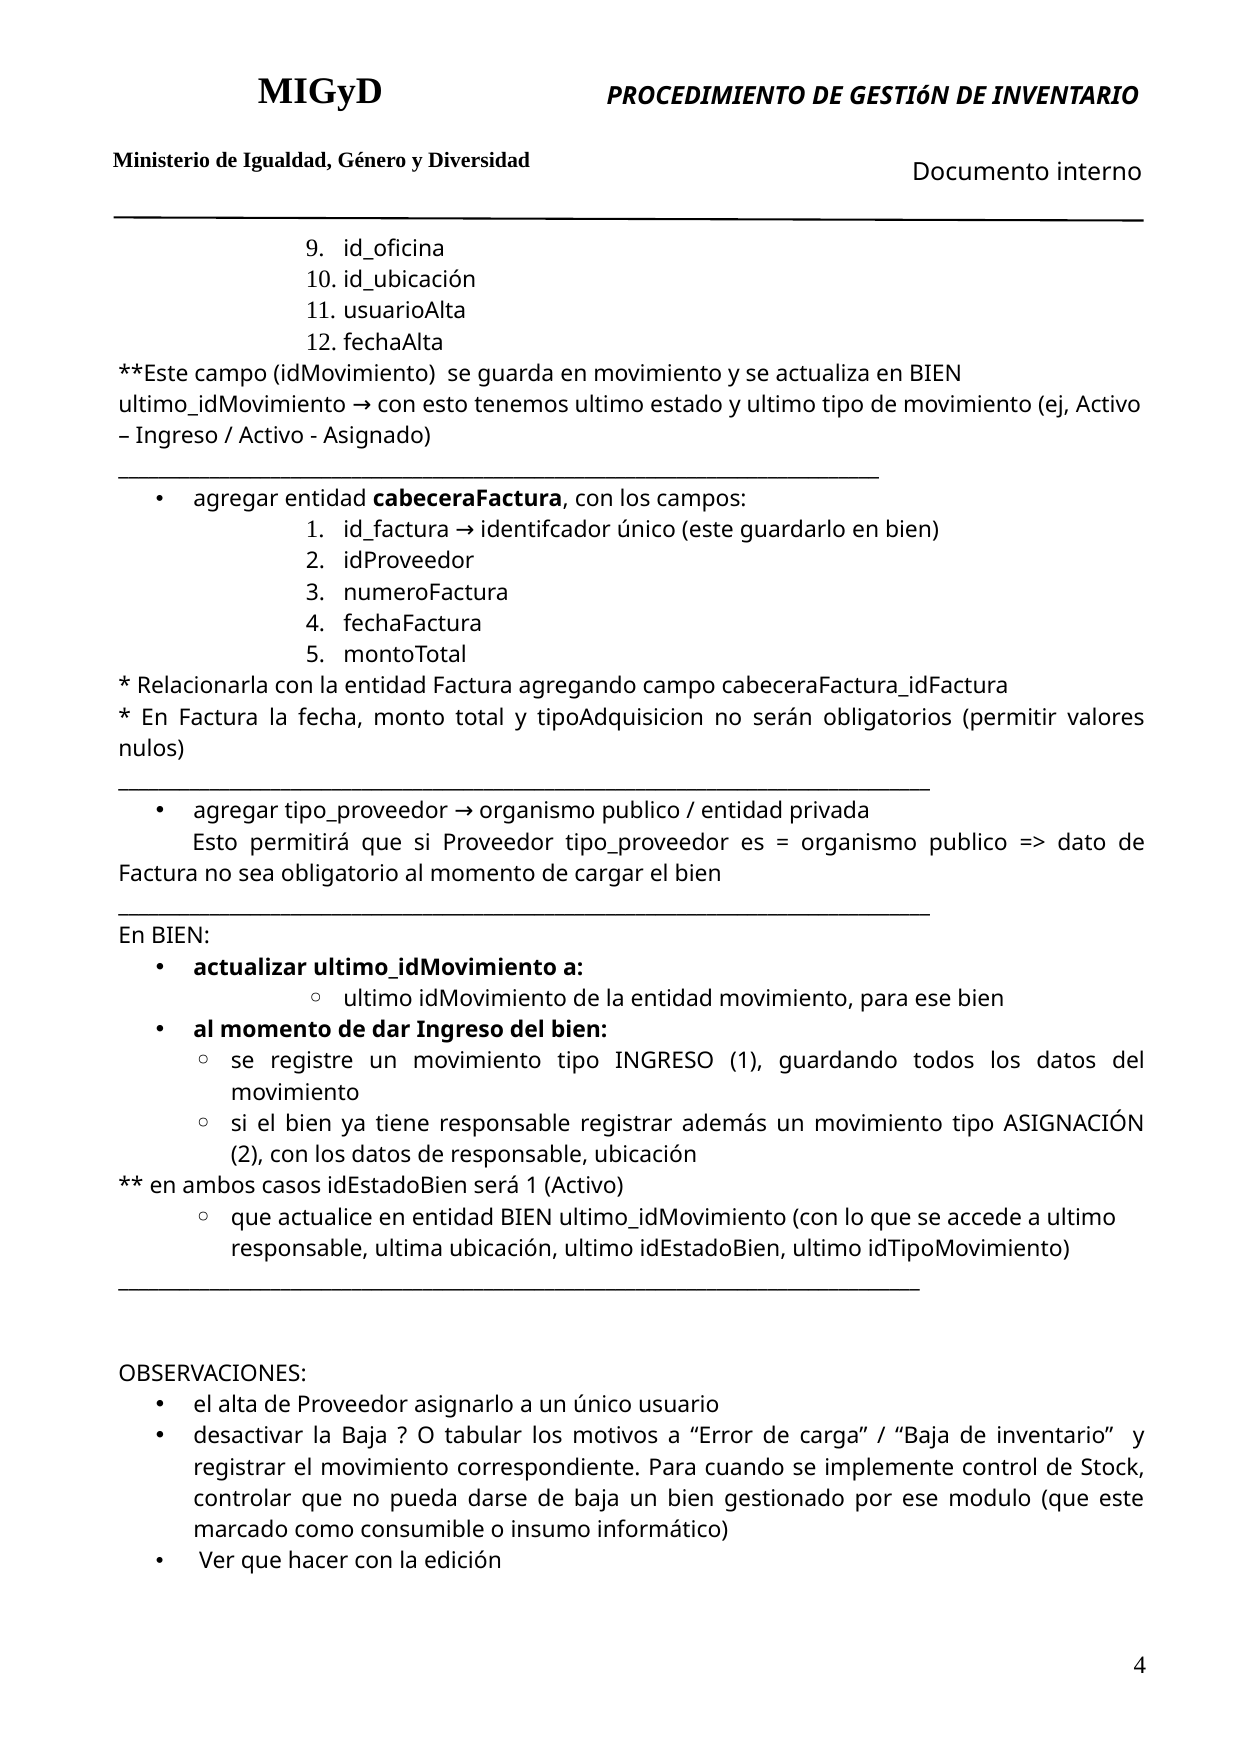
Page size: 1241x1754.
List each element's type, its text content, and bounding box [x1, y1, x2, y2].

list id_ubicación [306, 263, 1146, 294]
text ________________________________________________________________________________ [118, 763, 1146, 794]
list agregar entidad cabeceraFactura, con los campos: [156, 482, 1146, 513]
text _______________________________________________________________________________ [118, 1263, 1146, 1294]
list actualizar ultimo_idMovimiento a: [156, 950, 1146, 982]
list ultimo idMovimiento de la entidad movimiento, para ese bien [306, 982, 1146, 1013]
list agregar tipo_proveedor → organismo publico / entidad privada [156, 794, 1146, 825]
text ________________________________________________________________________________ [118, 888, 1146, 919]
text OBSERVACIONES: [118, 1357, 1146, 1388]
text **Este campo (idMovimiento) se guarda en movimiento y se actualiza en BIEN ultimo_idMovimiento → con esto tenemos ultimo estado y ultimo tipo de movimiento (ej, Activo – Ingreso / Activo - Asignado) [118, 357, 1146, 450]
list usuarioAlta [306, 294, 1146, 325]
list desactivar la Baja ? O tabular los motivos a “Error de carga” / “Baja de inventario” y registrar el movimiento correspondiente. Para cuando se implemente control de Stock, controlar que no pueda darse de baja un bien gestionado por ese modulo (que este marcado como consumible o insumo informático) [156, 1419, 1146, 1544]
list id_factura → identifcador único (este guardarlo en bien) [306, 513, 1146, 544]
list id_oficina [306, 232, 1146, 263]
text ** en ambos casos idEstadoBien será 1 (Activo) [118, 1169, 1146, 1200]
list el alta de Proveedor asignarlo a un único usuario [156, 1388, 1146, 1419]
list al momento de dar Ingreso del bien: [156, 1013, 1146, 1044]
text En BIEN: [118, 919, 1146, 950]
list fechaAlta [306, 325, 1146, 357]
list si el bien ya tiene responsable registrar además un movimiento tipo ASIGNACIÓN (2), con los datos de responsable, ubicación [193, 1107, 1146, 1169]
text Esto permitirá que si Proveedor tipo_proveedor es = organismo publico => dato de Factura no sea obligatorio al momento de cargar el bien [118, 825, 1146, 888]
list numeroFactura [306, 575, 1146, 607]
list que actualice en entidad BIEN ultimo_idMovimiento (con lo que se accede a ultimo responsable, ultima ubicación, ultimo idEstadoBien, ultimo idTipoMovimiento) [193, 1200, 1146, 1263]
text * En Factura la fecha, monto total y tipoAdquisicion no serán obligatorios (permitir valores nulos) [118, 700, 1146, 763]
list montoTotal [306, 638, 1146, 669]
list fechaFactura [306, 607, 1146, 638]
text * Relacionarla con la entidad Factura agregando campo cabeceraFactura_idFactura [118, 669, 1146, 700]
text ___________________________________________________________________________ [118, 450, 1146, 482]
list idProveedor [306, 544, 1146, 575]
list se registre un movimiento tipo INGRESO (1), guardando todos los datos del movimiento [193, 1044, 1146, 1107]
list Ver que hacer con la edición [156, 1544, 1146, 1575]
